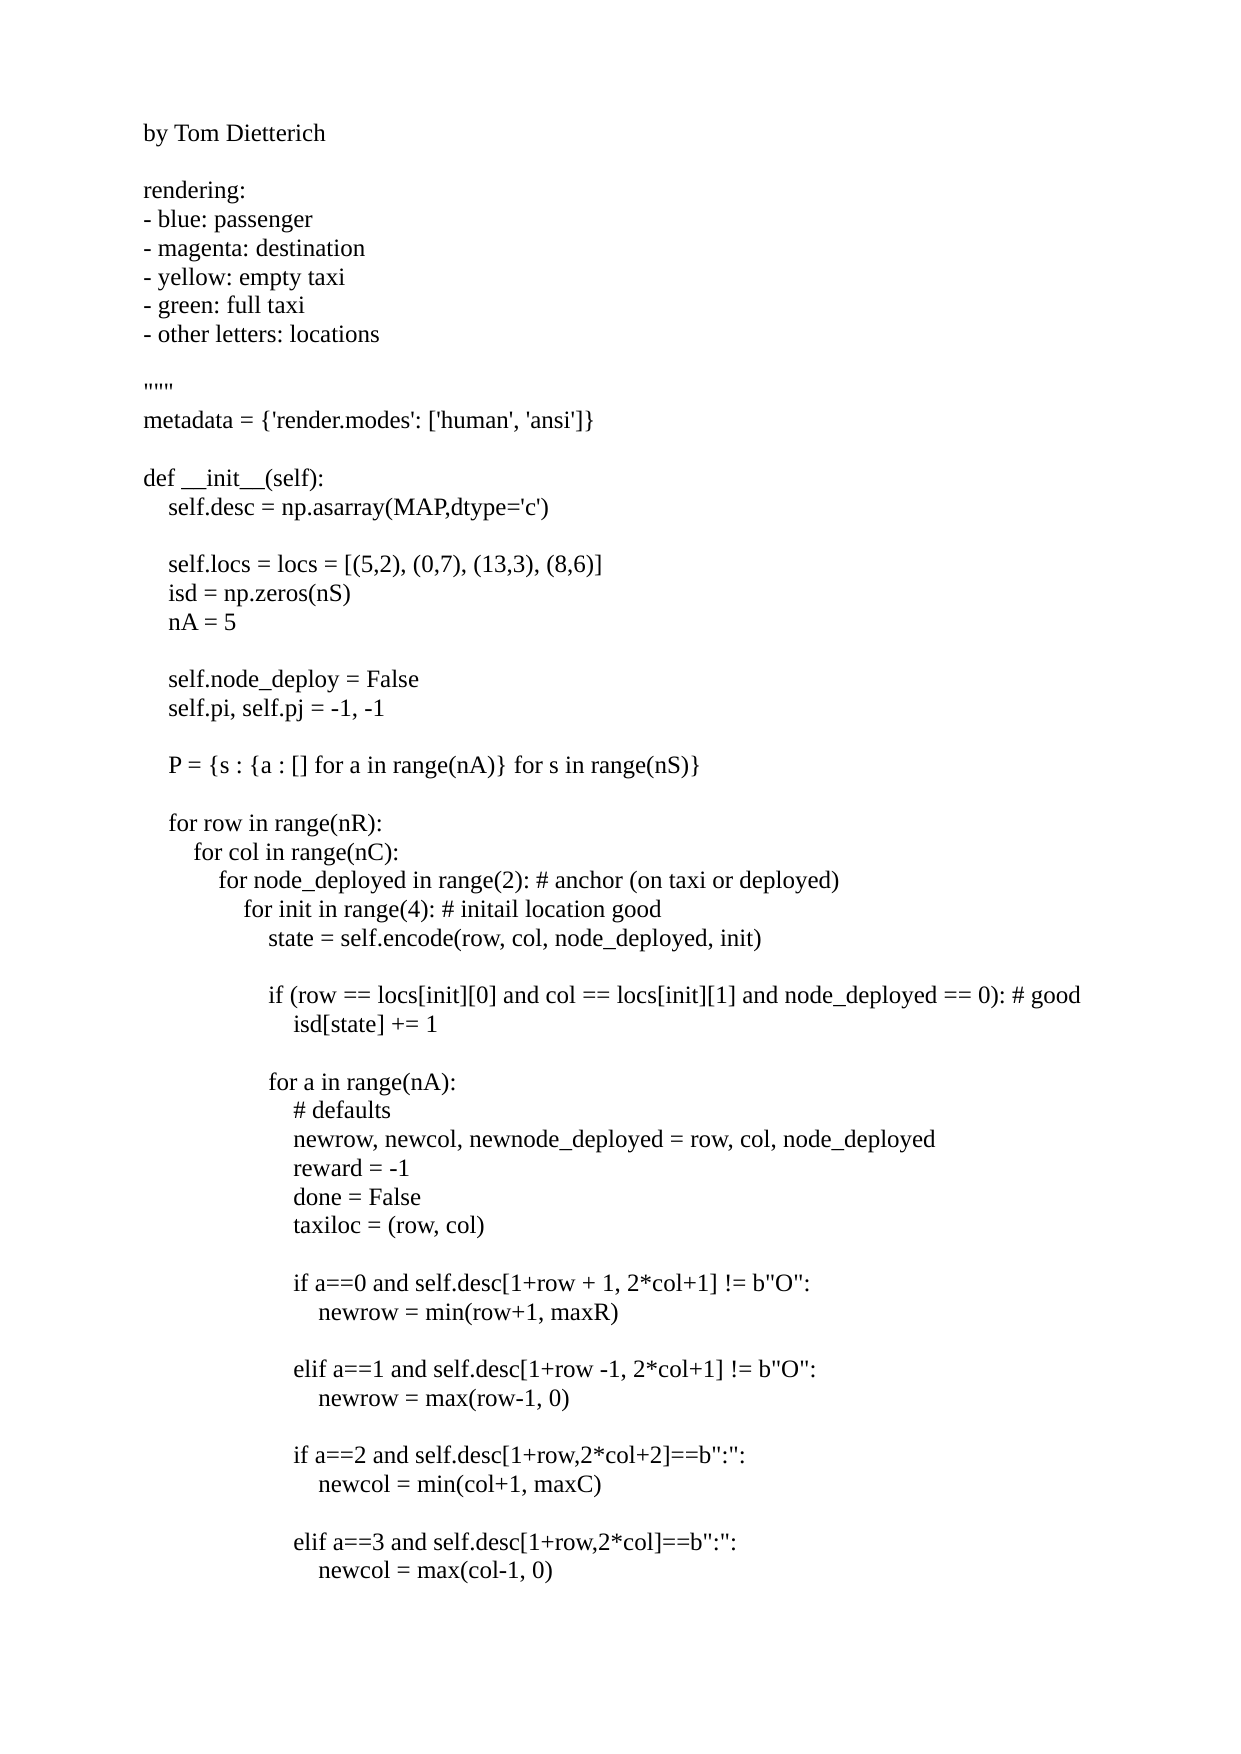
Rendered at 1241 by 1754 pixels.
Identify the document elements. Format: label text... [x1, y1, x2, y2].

text if a==2 and self.desc[1+row,2*col+2]==b":": [118, 1441, 1122, 1469]
text - blue: passenger [118, 204, 1122, 233]
text metadata = {'render.modes': ['human', 'ansi']} [118, 406, 1122, 434]
text nA = 5 [118, 607, 1122, 636]
text newrow = max(row-1, 0) [118, 1383, 1122, 1412]
text isd[state] += 1 [118, 1009, 1122, 1038]
text # defaults [118, 1096, 1122, 1124]
text - yellow: empty taxi [118, 262, 1122, 291]
text elif a==3 and self.desc[1+row,2*col]==b":": [118, 1527, 1122, 1556]
text self.node_deploy = False [118, 664, 1122, 693]
text for a in range(nA): [118, 1067, 1122, 1096]
text def __init__(self): [118, 463, 1122, 492]
text P = {s : {a : [] for a in range(nA)} for s in range(nS)} [118, 751, 1122, 779]
text for col in range(nC): [118, 837, 1122, 866]
text newcol = max(col-1, 0) [118, 1556, 1122, 1584]
text - magenta: destination [118, 233, 1122, 262]
text - other letters: locations [118, 319, 1122, 348]
text rendering: [118, 176, 1122, 204]
text """ [118, 377, 1122, 406]
text newrow, newcol, newnode_deployed = row, col, node_deployed [118, 1124, 1122, 1153]
text for node_deployed in range(2): # anchor (on taxi or deployed) [118, 866, 1122, 894]
text self.locs = locs = [(5,2), (0,7), (13,3), (8,6)] [118, 549, 1122, 578]
text newcol = min(col+1, maxC) [118, 1469, 1122, 1498]
text if (row == locs[init][0] and col == locs[init][1] and node_deployed == 0): # good [118, 981, 1122, 1009]
text isd = np.zeros(nS) [118, 578, 1122, 607]
text state = self.encode(row, col, node_deployed, init) [118, 923, 1122, 952]
text if a==0 and self.desc[1+row + 1, 2*col+1] != b"O": [118, 1268, 1122, 1297]
text self.pi, self.pj = -1, -1 [118, 693, 1122, 722]
text for row in range(nR): [118, 808, 1122, 837]
text - green: full taxi [118, 291, 1122, 319]
text by Tom Dietterich [118, 118, 1122, 147]
text done = False [118, 1182, 1122, 1211]
text newrow = min(row+1, maxR) [118, 1297, 1122, 1326]
text taxiloc = (row, col) [118, 1211, 1122, 1239]
text reward = -1 [118, 1153, 1122, 1182]
text for init in range(4): # initail location good [118, 894, 1122, 923]
text self.desc = np.asarray(MAP,dtype='c') [118, 492, 1122, 521]
text elif a==1 and self.desc[1+row -1, 2*col+1] != b"O": [118, 1354, 1122, 1383]
